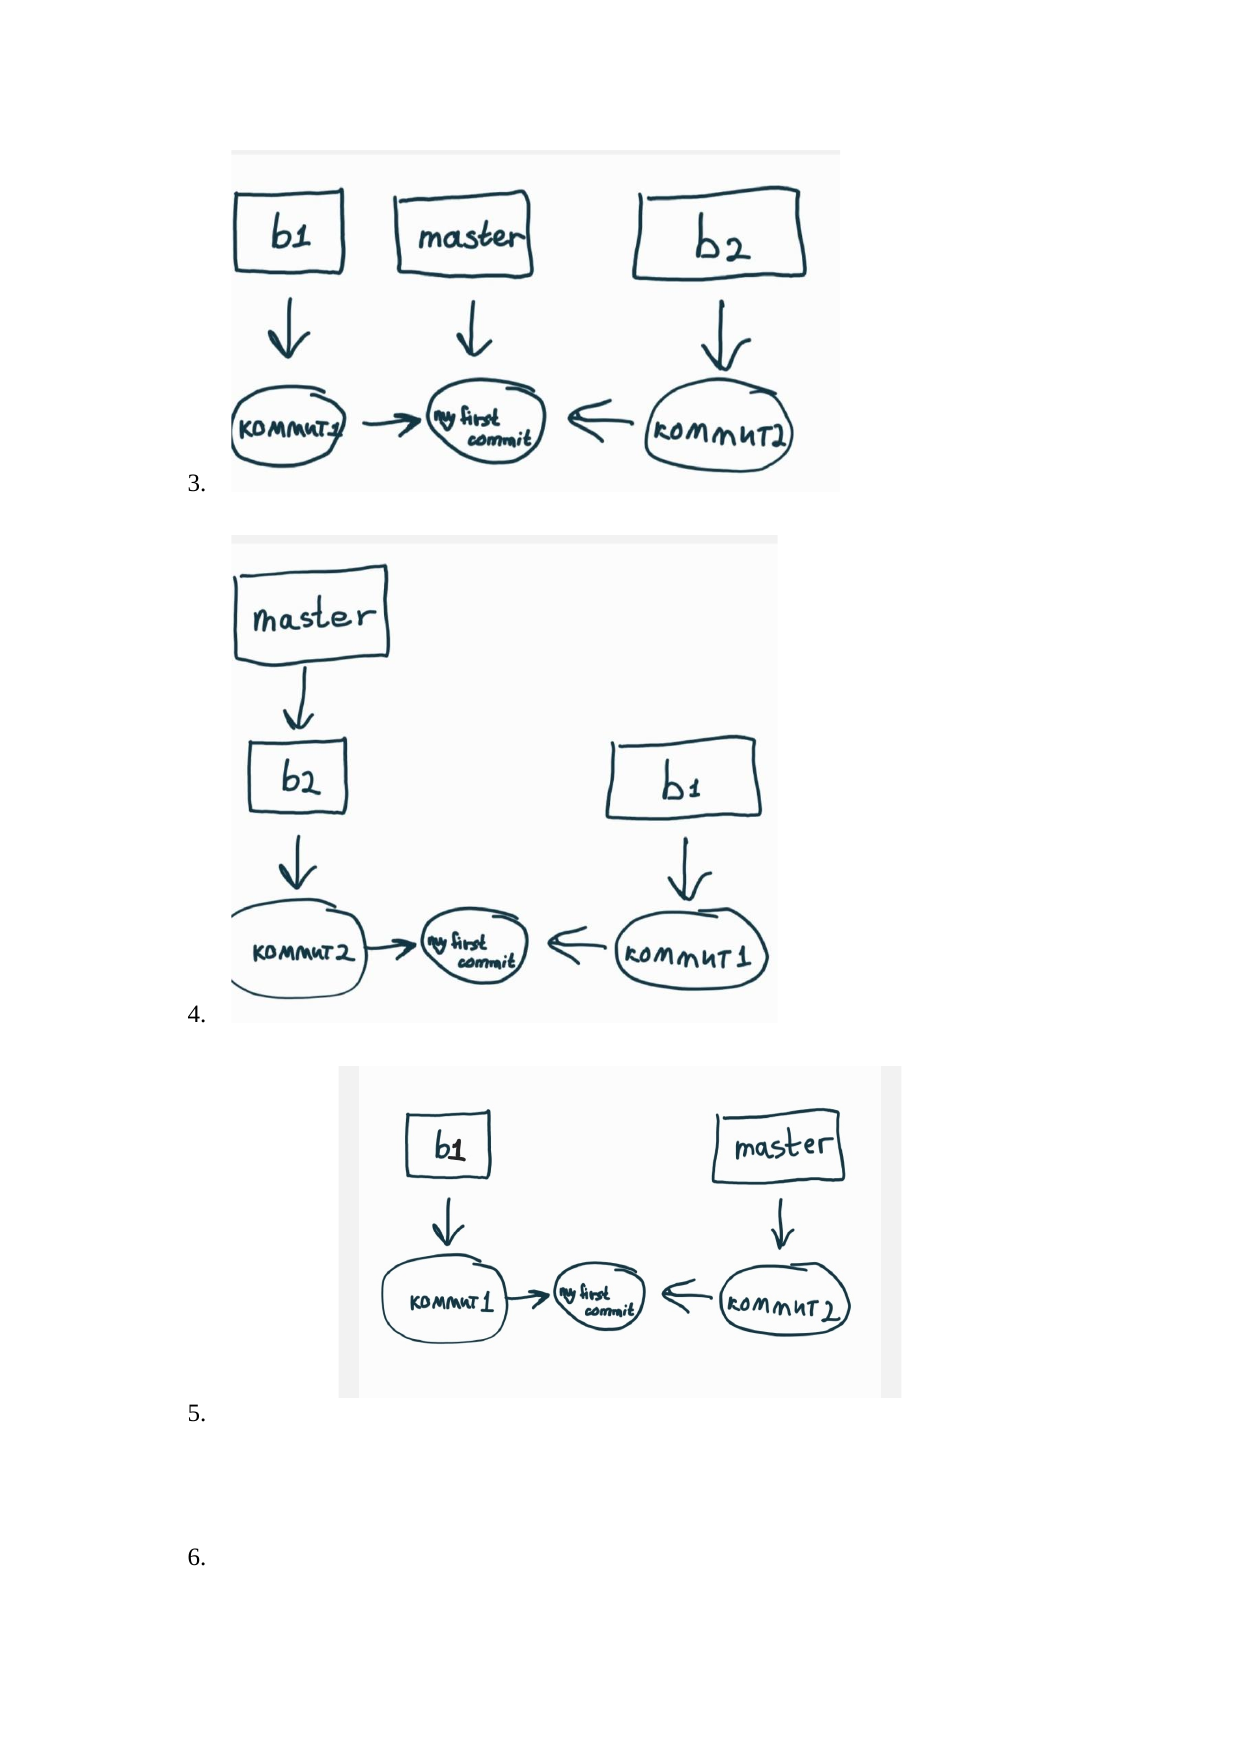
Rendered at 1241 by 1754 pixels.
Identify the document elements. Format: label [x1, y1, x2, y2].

picture [231, 535, 778, 1023]
picture [231, 150, 841, 492]
picture [338, 1066, 902, 1398]
